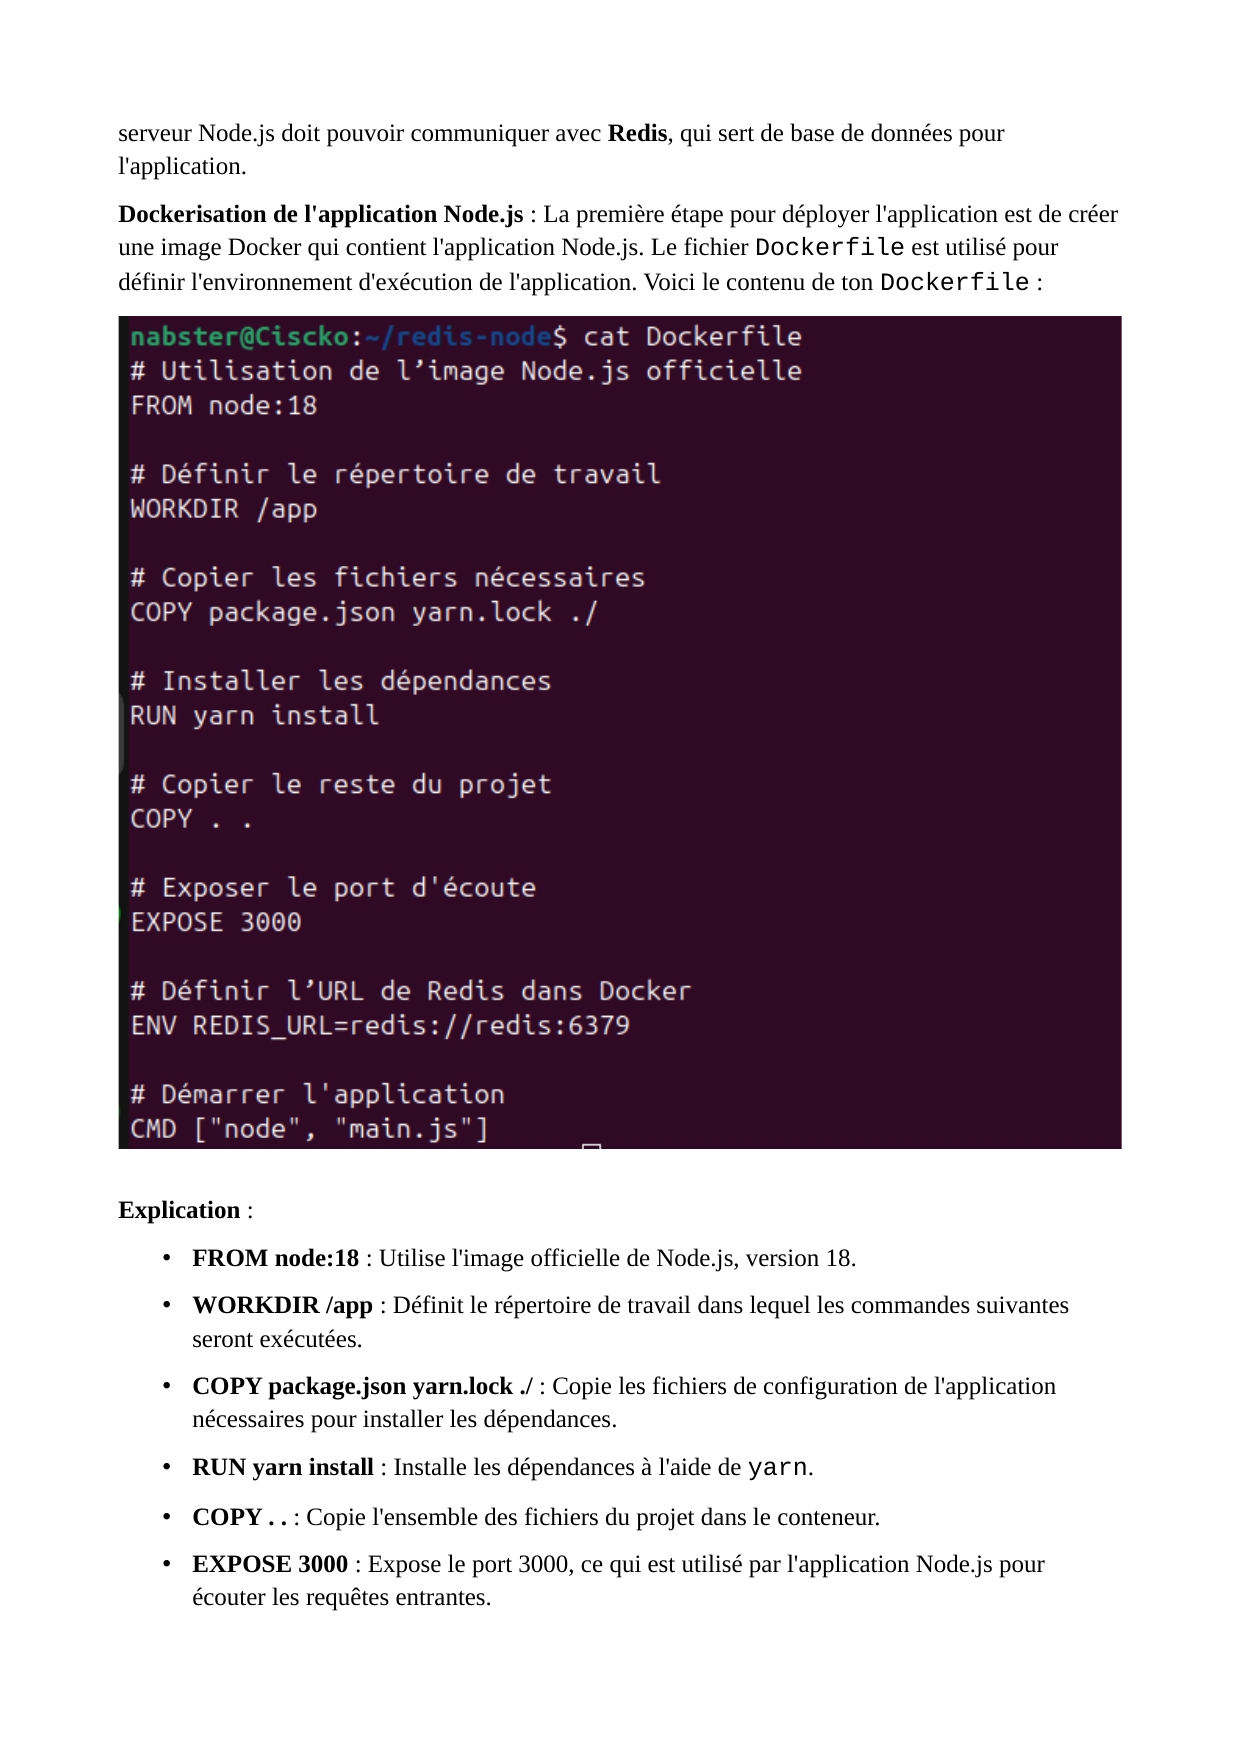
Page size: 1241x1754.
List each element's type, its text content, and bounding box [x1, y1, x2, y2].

list EXPOSE 3000 : Expose le port 3000, ce qui est utilisé par l'application Node.js pour écouter les requêtes entrantes. [162, 1549, 1122, 1611]
picture [118, 316, 1122, 1149]
text Explication : [118, 1195, 1122, 1224]
text Dockerisation de l'application Node.js : La première étape pour déployer l'application est de créer une image Docker qui contient l'application Node.js. Le fichier Dockerfile est utilisé pour définir l'environnement d'exécution de l'application. Voici le contenu de ton Dockerfile : [118, 199, 1122, 298]
list COPY . . : Copie l'ensemble des fichiers du projet dans le conteneur. [162, 1502, 1122, 1531]
list WORKDIR /app : Définit le répertoire de travail dans lequel les commandes suivantes seront exécutées. [162, 1291, 1122, 1352]
text serveur Node.js doit pouvoir communiquer avec Redis, qui sert de base de données pour l'application. [118, 118, 1122, 180]
list RUN yarn install : Installe les dépendances à l'aide de yarn. [162, 1452, 1122, 1483]
list FROM node:18 : Utilise l'image officielle de Node.js, version 18. [162, 1243, 1122, 1272]
list COPY package.json yarn.lock ./ : Copie les fichiers de configuration de l'application nécessaires pour installer les dépendances. [162, 1371, 1122, 1433]
